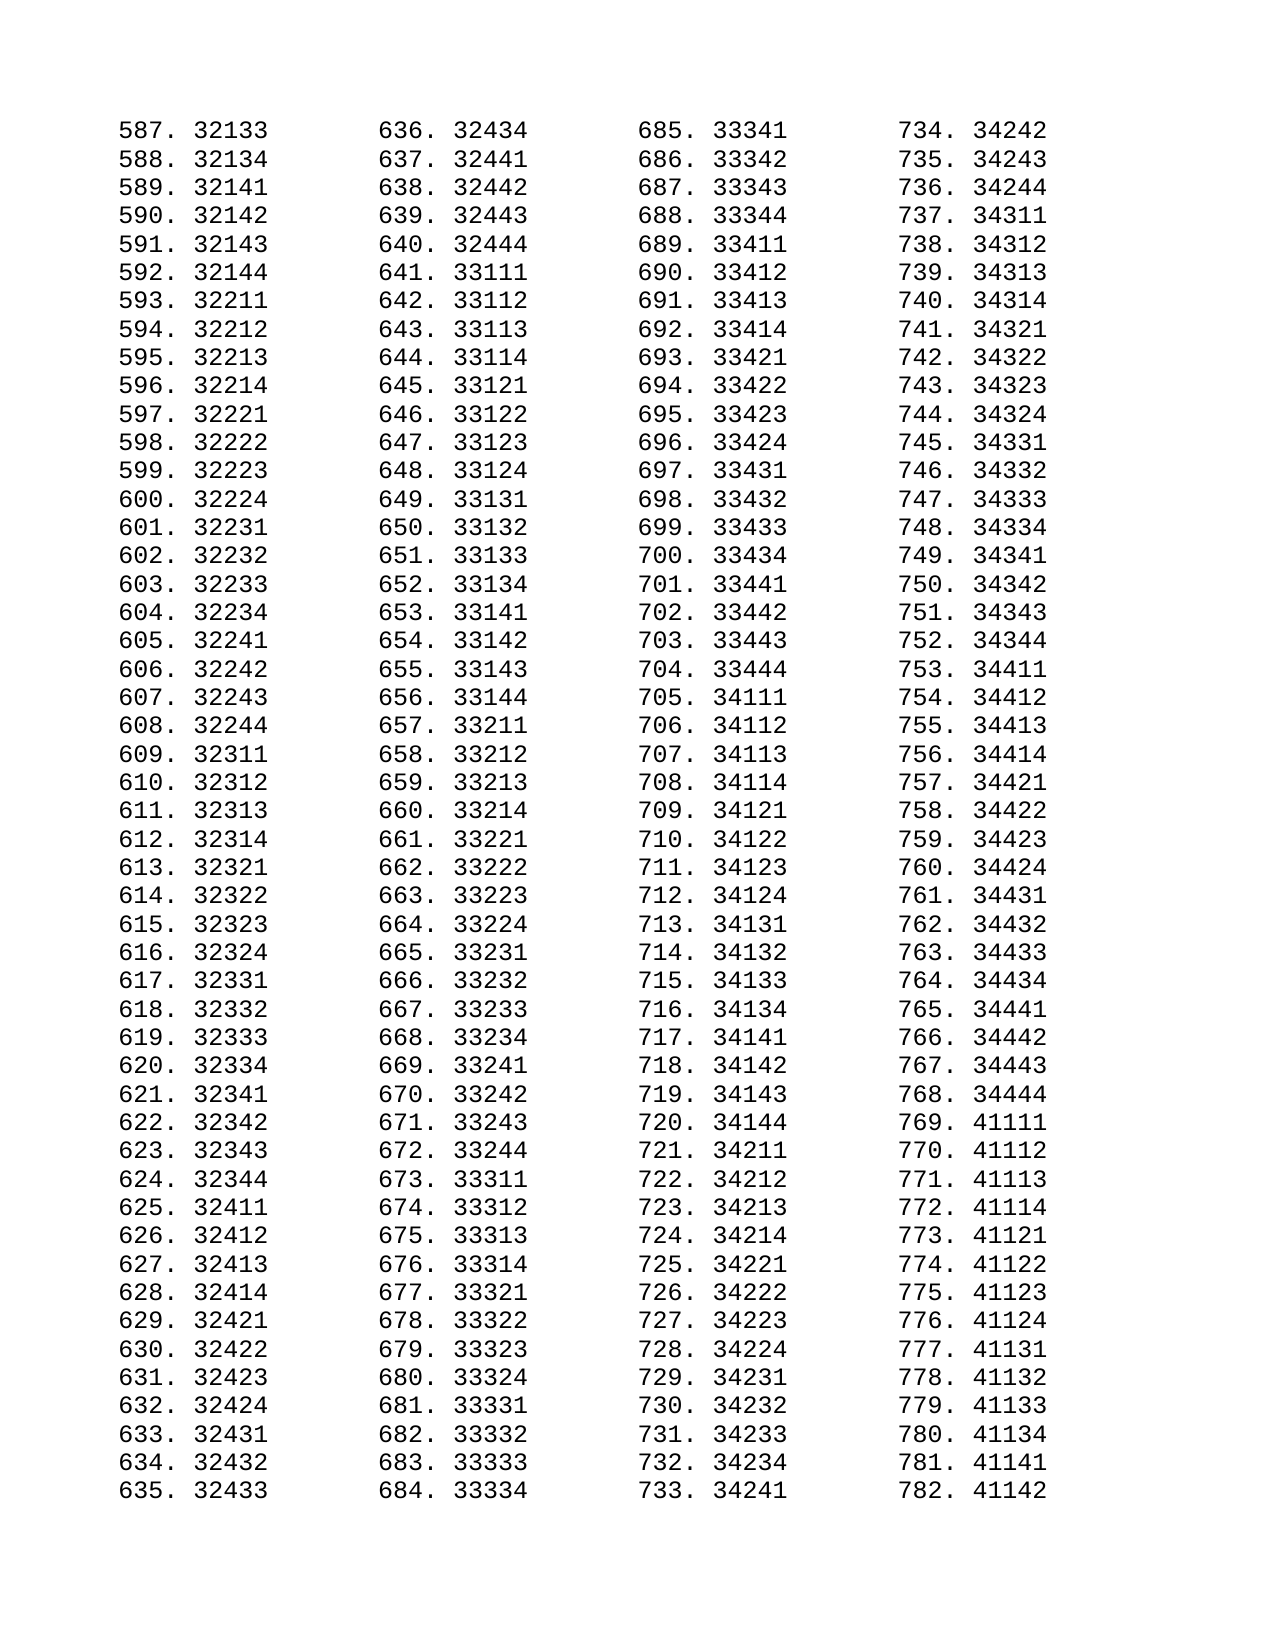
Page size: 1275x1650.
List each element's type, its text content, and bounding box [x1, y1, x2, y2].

text 766. 34442 [897, 1025, 1157, 1053]
text 632. 32424 [118, 1393, 378, 1421]
text 651. 33133 [378, 543, 637, 571]
text 667. 33233 [378, 996, 637, 1025]
text 697. 33431 [637, 458, 897, 486]
text 753. 34411 [897, 656, 1157, 685]
text 713. 34131 [637, 911, 897, 940]
text 776. 41124 [897, 1308, 1157, 1336]
text 714. 34132 [637, 940, 897, 968]
text 606. 32242 [118, 656, 378, 685]
text 688. 33344 [637, 203, 897, 231]
text 726. 34222 [637, 1280, 897, 1308]
text 762. 34432 [897, 911, 1157, 940]
text 637. 32441 [378, 146, 637, 175]
text 704. 33444 [637, 656, 897, 685]
text 592. 32144 [118, 260, 378, 288]
text 635. 32433 [118, 1478, 378, 1506]
text 601. 32231 [118, 515, 378, 543]
text 707. 34113 [637, 741, 897, 770]
text 629. 32421 [118, 1308, 378, 1336]
text 622. 32342 [118, 1110, 378, 1138]
text 716. 34134 [637, 996, 897, 1025]
text 725. 34221 [637, 1251, 897, 1280]
text 763. 34433 [897, 940, 1157, 968]
text 754. 34412 [897, 685, 1157, 713]
text 733. 34241 [637, 1478, 897, 1506]
text 757. 34421 [897, 770, 1157, 798]
text 686. 33342 [637, 146, 897, 175]
text 600. 32224 [118, 486, 378, 515]
text 689. 33411 [637, 231, 897, 260]
text 756. 34414 [897, 741, 1157, 770]
text 636. 32434 [378, 118, 637, 146]
text 710. 34122 [637, 826, 897, 855]
text 655. 33143 [378, 656, 637, 685]
text 781. 41141 [897, 1450, 1157, 1478]
text 674. 33312 [378, 1195, 637, 1223]
text 620. 32334 [118, 1053, 378, 1081]
text 597. 32221 [118, 401, 378, 430]
text 702. 33442 [637, 600, 897, 628]
text 590. 32142 [118, 203, 378, 231]
text 665. 33231 [378, 940, 637, 968]
text 676. 33314 [378, 1251, 637, 1280]
text 660. 33214 [378, 798, 637, 826]
text 598. 32222 [118, 430, 378, 458]
text 663. 33223 [378, 883, 637, 911]
text 650. 33132 [378, 515, 637, 543]
text 608. 32244 [118, 713, 378, 741]
text 743. 34323 [897, 373, 1157, 401]
text 662. 33222 [378, 855, 637, 883]
text 749. 34341 [897, 543, 1157, 571]
text 691. 33413 [637, 288, 897, 316]
text 709. 34121 [637, 798, 897, 826]
text 588. 32134 [118, 146, 378, 175]
text 737. 34311 [897, 203, 1157, 231]
text 626. 32412 [118, 1223, 378, 1251]
text 771. 41113 [897, 1166, 1157, 1195]
text 656. 33144 [378, 685, 637, 713]
text 618. 32332 [118, 996, 378, 1025]
text 659. 33213 [378, 770, 637, 798]
text 640. 32444 [378, 231, 637, 260]
text 694. 33422 [637, 373, 897, 401]
text 772. 41114 [897, 1195, 1157, 1223]
text 633. 32431 [118, 1421, 378, 1450]
text 657. 33211 [378, 713, 637, 741]
text 615. 32323 [118, 911, 378, 940]
text 699. 33433 [637, 515, 897, 543]
text 616. 32324 [118, 940, 378, 968]
text 741. 34321 [897, 316, 1157, 345]
text 768. 34444 [897, 1081, 1157, 1110]
text 685. 33341 [637, 118, 897, 146]
text 646. 33122 [378, 401, 637, 430]
text 695. 33423 [637, 401, 897, 430]
text 708. 34114 [637, 770, 897, 798]
text 719. 34143 [637, 1081, 897, 1110]
text 698. 33432 [637, 486, 897, 515]
text 677. 33321 [378, 1280, 637, 1308]
text 670. 33242 [378, 1081, 637, 1110]
text 748. 34334 [897, 515, 1157, 543]
text 631. 32423 [118, 1365, 378, 1393]
text 770. 41112 [897, 1138, 1157, 1166]
text 617. 32331 [118, 968, 378, 996]
text 759. 34423 [897, 826, 1157, 855]
text 644. 33114 [378, 345, 637, 373]
text 739. 34313 [897, 260, 1157, 288]
text 613. 32321 [118, 855, 378, 883]
text 614. 32322 [118, 883, 378, 911]
text 724. 34214 [637, 1223, 897, 1251]
text 639. 32443 [378, 203, 637, 231]
text 764. 34434 [897, 968, 1157, 996]
text 782. 41142 [897, 1478, 1157, 1506]
text 605. 32241 [118, 628, 378, 656]
text 703. 33443 [637, 628, 897, 656]
text 666. 33232 [378, 968, 637, 996]
text 675. 33313 [378, 1223, 637, 1251]
text 779. 41133 [897, 1393, 1157, 1421]
text 730. 34232 [637, 1393, 897, 1421]
text 661. 33221 [378, 826, 637, 855]
text 684. 33334 [378, 1478, 637, 1506]
text 654. 33142 [378, 628, 637, 656]
text 740. 34314 [897, 288, 1157, 316]
text 765. 34441 [897, 996, 1157, 1025]
text 669. 33241 [378, 1053, 637, 1081]
text 641. 33111 [378, 260, 637, 288]
text 692. 33414 [637, 316, 897, 345]
text 706. 34112 [637, 713, 897, 741]
text 769. 41111 [897, 1110, 1157, 1138]
text 607. 32243 [118, 685, 378, 713]
text 679. 33323 [378, 1336, 637, 1365]
text 715. 34133 [637, 968, 897, 996]
text 587. 32133 [118, 118, 378, 146]
text 672. 33244 [378, 1138, 637, 1166]
text 744. 34324 [897, 401, 1157, 430]
text 722. 34212 [637, 1166, 897, 1195]
text 728. 34224 [637, 1336, 897, 1365]
text 780. 41134 [897, 1421, 1157, 1450]
text 773. 41121 [897, 1223, 1157, 1251]
text 647. 33123 [378, 430, 637, 458]
text 693. 33421 [637, 345, 897, 373]
text 678. 33322 [378, 1308, 637, 1336]
text 727. 34223 [637, 1308, 897, 1336]
text 673. 33311 [378, 1166, 637, 1195]
text 736. 34244 [897, 175, 1157, 203]
text 609. 32311 [118, 741, 378, 770]
text 751. 34343 [897, 600, 1157, 628]
text 735. 34243 [897, 146, 1157, 175]
text 777. 41131 [897, 1336, 1157, 1365]
text 750. 34342 [897, 571, 1157, 600]
text 681. 33331 [378, 1393, 637, 1421]
text 638. 32442 [378, 175, 637, 203]
text 755. 34413 [897, 713, 1157, 741]
text 683. 33333 [378, 1450, 637, 1478]
text 732. 34234 [637, 1450, 897, 1478]
text 658. 33212 [378, 741, 637, 770]
text 649. 33131 [378, 486, 637, 515]
text 668. 33234 [378, 1025, 637, 1053]
text 761. 34431 [897, 883, 1157, 911]
text 712. 34124 [637, 883, 897, 911]
text 599. 32223 [118, 458, 378, 486]
text 645. 33121 [378, 373, 637, 401]
text 634. 32432 [118, 1450, 378, 1478]
text 705. 34111 [637, 685, 897, 713]
text 747. 34333 [897, 486, 1157, 515]
text 602. 32232 [118, 543, 378, 571]
text 611. 32313 [118, 798, 378, 826]
text 642. 33112 [378, 288, 637, 316]
text 767. 34443 [897, 1053, 1157, 1081]
text 648. 33124 [378, 458, 637, 486]
text 610. 32312 [118, 770, 378, 798]
text 746. 34332 [897, 458, 1157, 486]
text 591. 32143 [118, 231, 378, 260]
text 595. 32213 [118, 345, 378, 373]
text 624. 32344 [118, 1166, 378, 1195]
text 664. 33224 [378, 911, 637, 940]
text 734. 34242 [897, 118, 1157, 146]
text 700. 33434 [637, 543, 897, 571]
text 731. 34233 [637, 1421, 897, 1450]
text 718. 34142 [637, 1053, 897, 1081]
text 721. 34211 [637, 1138, 897, 1166]
text 589. 32141 [118, 175, 378, 203]
text 729. 34231 [637, 1365, 897, 1393]
text 717. 34141 [637, 1025, 897, 1053]
text 711. 34123 [637, 855, 897, 883]
text 653. 33141 [378, 600, 637, 628]
text 627. 32413 [118, 1251, 378, 1280]
text 680. 33324 [378, 1365, 637, 1393]
text 738. 34312 [897, 231, 1157, 260]
text 775. 41123 [897, 1280, 1157, 1308]
text 723. 34213 [637, 1195, 897, 1223]
text 687. 33343 [637, 175, 897, 203]
text 612. 32314 [118, 826, 378, 855]
text 603. 32233 [118, 571, 378, 600]
text 625. 32411 [118, 1195, 378, 1223]
text 778. 41132 [897, 1365, 1157, 1393]
text 594. 32212 [118, 316, 378, 345]
text 690. 33412 [637, 260, 897, 288]
text 630. 32422 [118, 1336, 378, 1365]
text 628. 32414 [118, 1280, 378, 1308]
text 760. 34424 [897, 855, 1157, 883]
text 742. 34322 [897, 345, 1157, 373]
text 593. 32211 [118, 288, 378, 316]
text 652. 33134 [378, 571, 637, 600]
text 619. 32333 [118, 1025, 378, 1053]
text 758. 34422 [897, 798, 1157, 826]
text 752. 34344 [897, 628, 1157, 656]
text 604. 32234 [118, 600, 378, 628]
text 696. 33424 [637, 430, 897, 458]
text 596. 32214 [118, 373, 378, 401]
text 682. 33332 [378, 1421, 637, 1450]
text 643. 33113 [378, 316, 637, 345]
text 701. 33441 [637, 571, 897, 600]
text 671. 33243 [378, 1110, 637, 1138]
text 745. 34331 [897, 430, 1157, 458]
text 774. 41122 [897, 1251, 1157, 1280]
text 623. 32343 [118, 1138, 378, 1166]
text 621. 32341 [118, 1081, 378, 1110]
text 720. 34144 [637, 1110, 897, 1138]
